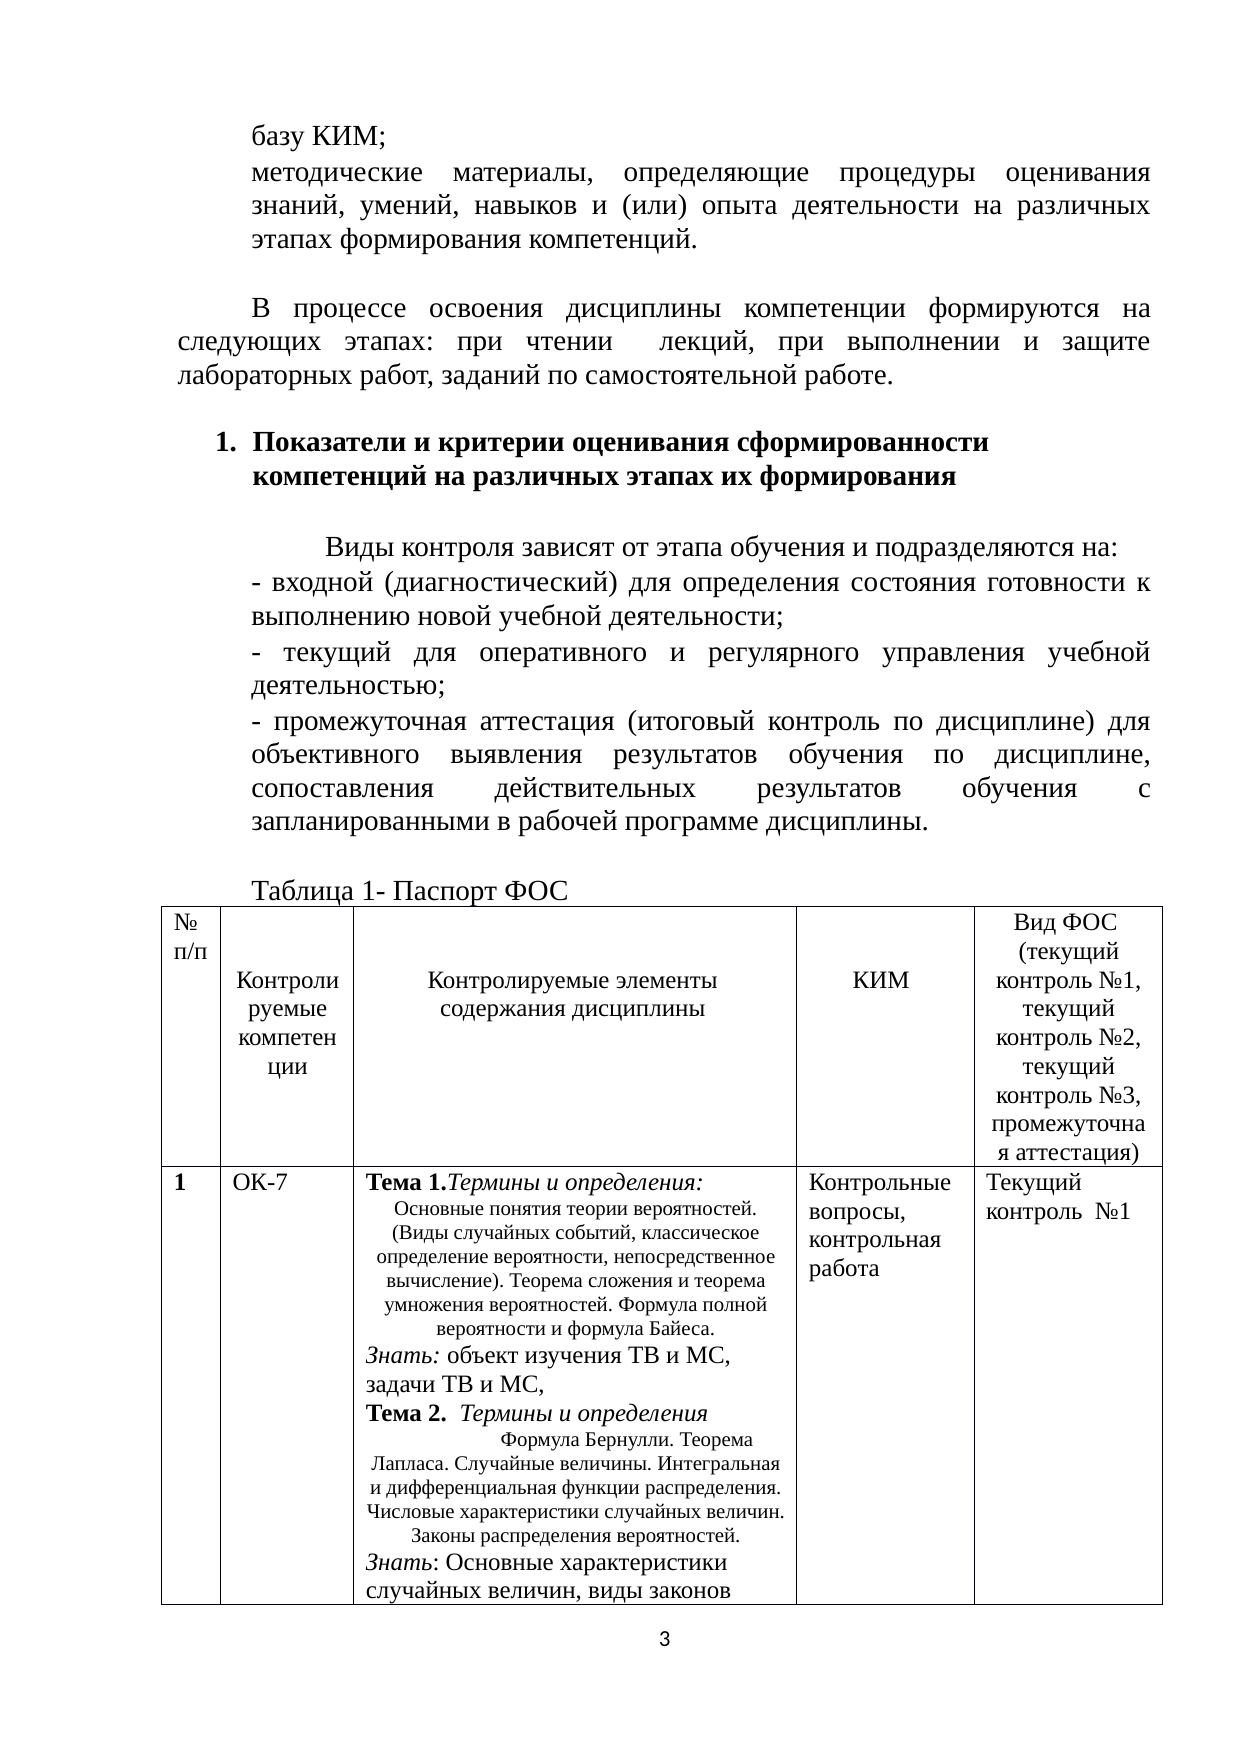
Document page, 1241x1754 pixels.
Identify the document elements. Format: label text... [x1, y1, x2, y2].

text - промежуточная аттестация (итоговый контроль по дисциплине) для объективного выявления результатов обучения по дисциплине, сопоставления действительных результатов обучения с запланированными в рабочей программе дисциплины. [251, 703, 1152, 837]
table_header Вид ФОС (текущий контроль №1, текущий контроль №2, текущий контроль №3, промежуточная аттестация) [975, 907, 1162, 1166]
table_header Контролируемые элементы содержания дисциплины [354, 907, 796, 1166]
list Показатели и критерии оценивания сформированности компетенций на различных этапах их формирования [215, 424, 1152, 491]
table_cell 1 [162, 1167, 220, 1604]
text В процессе освоения дисциплины компетенции формируются на следующих этапах: при чтении лекций, при выполнении и защите лабораторных работ, заданий по самостоятельной работе. [177, 290, 1152, 391]
table_cell Текущий контроль №1 [975, 1167, 1162, 1604]
table_cell ОК-7 [221, 1167, 353, 1604]
table_header Контролируемые компетенции [221, 907, 353, 1166]
table_header КИМ [797, 907, 974, 1166]
list методические материалы, определяющие процедуры оценивания знаний, умений, навыков и (или) опыта деятельности на различных этапах формирования компетенций. [213, 154, 1152, 254]
table_header № п/п [162, 907, 220, 1166]
text Таблица 1- Паспорт ФОС [177, 873, 1152, 906]
table_cell Тема 1.Термины и определения: Основные понятия теории вероятностей. (Виды случай­ных событий, классическое определение вероятности, непосредствен­ное вычисление). Теорема сложения и тео­рема умножения вероятностей. Формула полной вероятности и формула Байеса. Знать: объект изучения ТВ и МС, задачи ТВ и МС, Тема 2. Термины и определения Формула Бернулли. Теорема Лапласа. Слу­чайные величины. Интегральная и дифференциальная функции распределе­ния. Числовые характеристики слу­­чайных вели­чин. Законы распределения вероятностей. Знать: Основные характеристики случайных величин, виды законов [354, 1167, 796, 1604]
table_cell Контрольные вопросы, контрольная работа [797, 1167, 974, 1604]
text - текущий для оперативного и регулярного управления учебной деятельностью; [251, 634, 1152, 701]
text - входной (диагностический) для определения состояния готовности к выполнению новой учебной деятельности; [251, 564, 1152, 632]
text Виды контроля зависят от этапа обучения и подразделяются на: [251, 529, 1152, 562]
list базу КИМ; [213, 118, 1152, 152]
